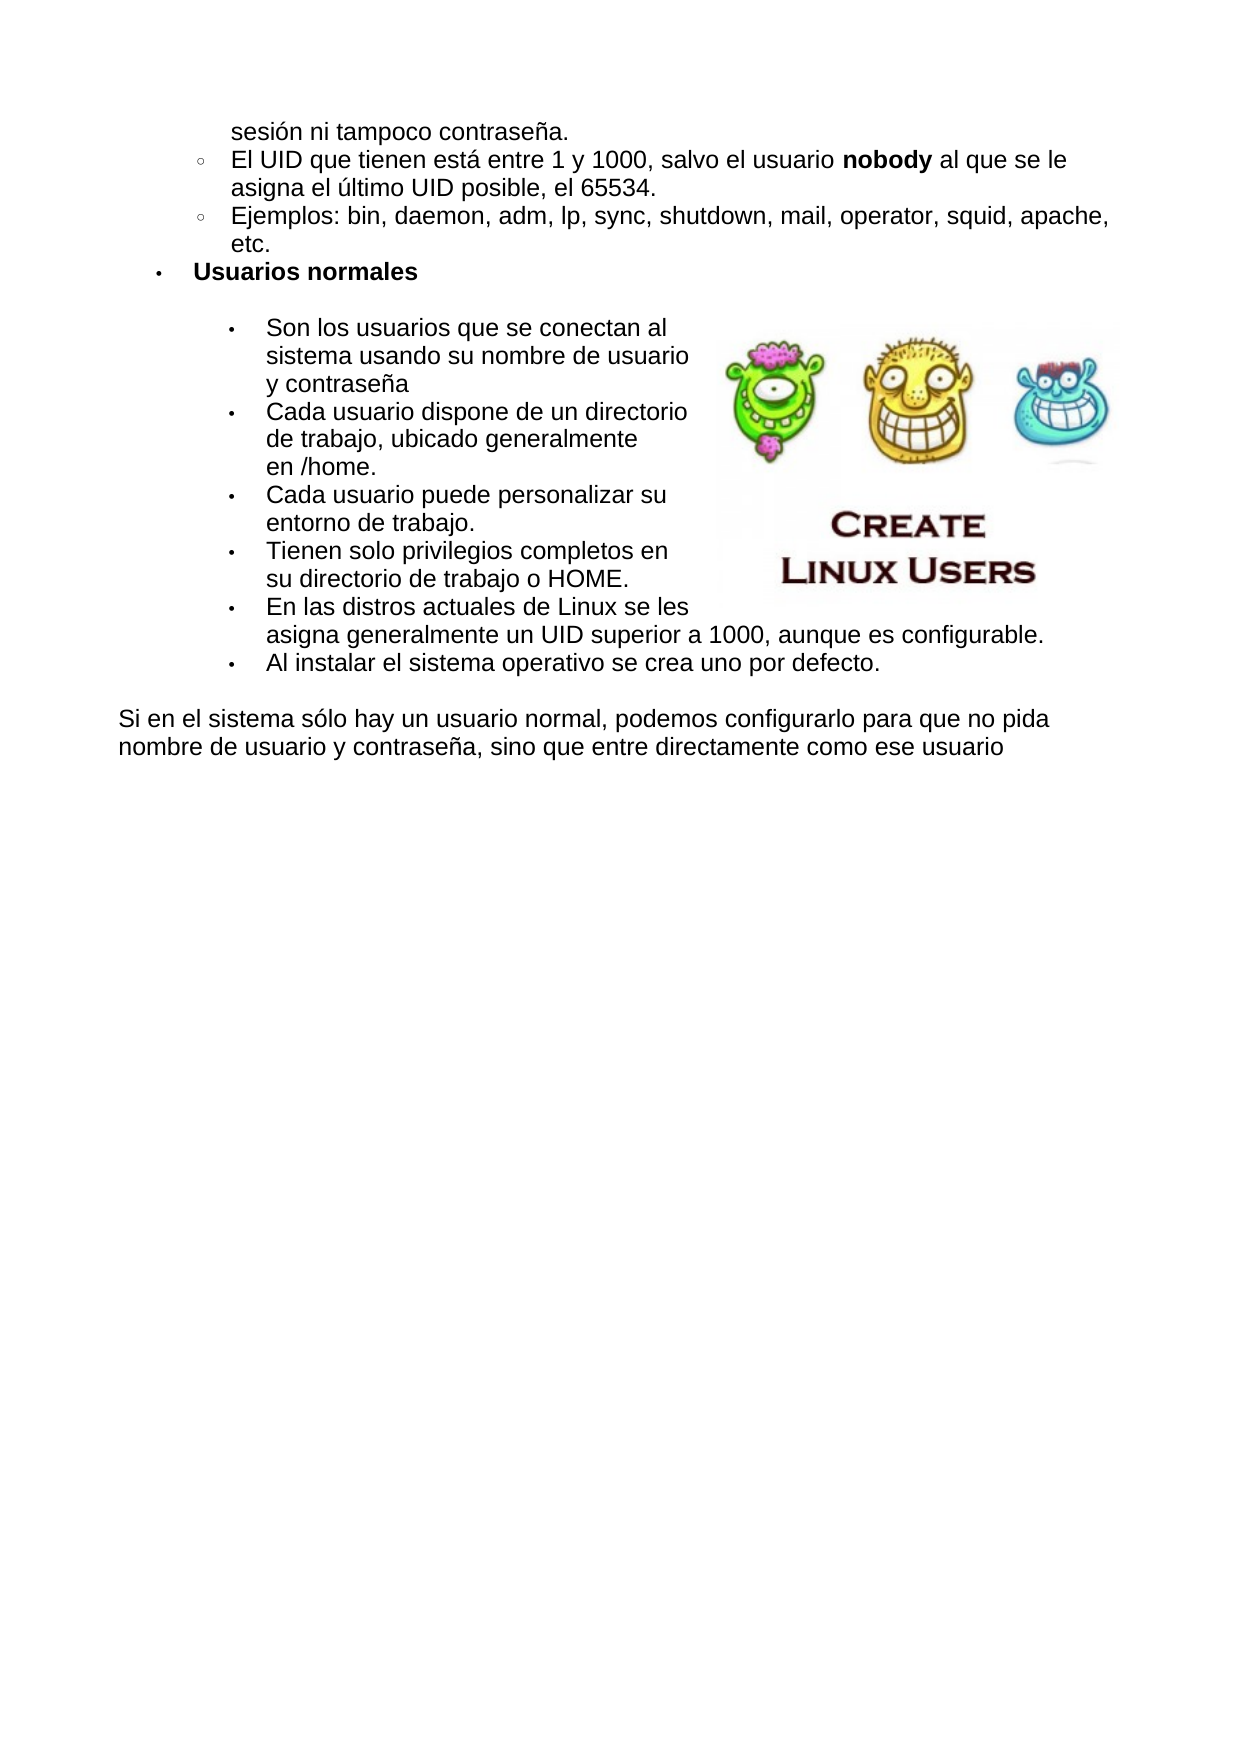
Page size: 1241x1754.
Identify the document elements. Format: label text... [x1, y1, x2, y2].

list El UID que tienen está entre 1 y 1000, salvo el usuario nobody al que se le asigna el último UID posible, el 65534. [193, 146, 1122, 202]
list Usuarios normales [156, 258, 1122, 286]
list En las distros actuales de Linux se les asigna generalmente un UID superior a 1000, aunque es configurable. [228, 593, 1122, 648]
picture [716, 322, 1122, 608]
list Ejemplos: bin, daemon, adm, lp, sync, shutdown, mail, operator, squid, apache, etc. [193, 202, 1122, 258]
text Si en el sistema sólo hay un usuario normal, podemos configurarlo para que no pida nombre de usuario y contraseña, sino que entre directamente como ese usuario [118, 704, 1122, 760]
list Cada usuario puede personalizar su entorno de trabajo. [228, 481, 716, 537]
list Son los usuarios que se conectan al sistema usando su nombre de usuario y contraseña [228, 313, 1122, 397]
list sesión ni tampoco contraseña. [193, 118, 1122, 146]
list Al instalar el sistema operativo se crea uno por defecto. [228, 648, 1122, 676]
list Tienen solo privilegios completos en su directorio de trabajo o HOME. [228, 537, 716, 593]
list Cada usuario dispone de un directorio de trabajo, ubicado generalmente en /home. [228, 397, 716, 481]
